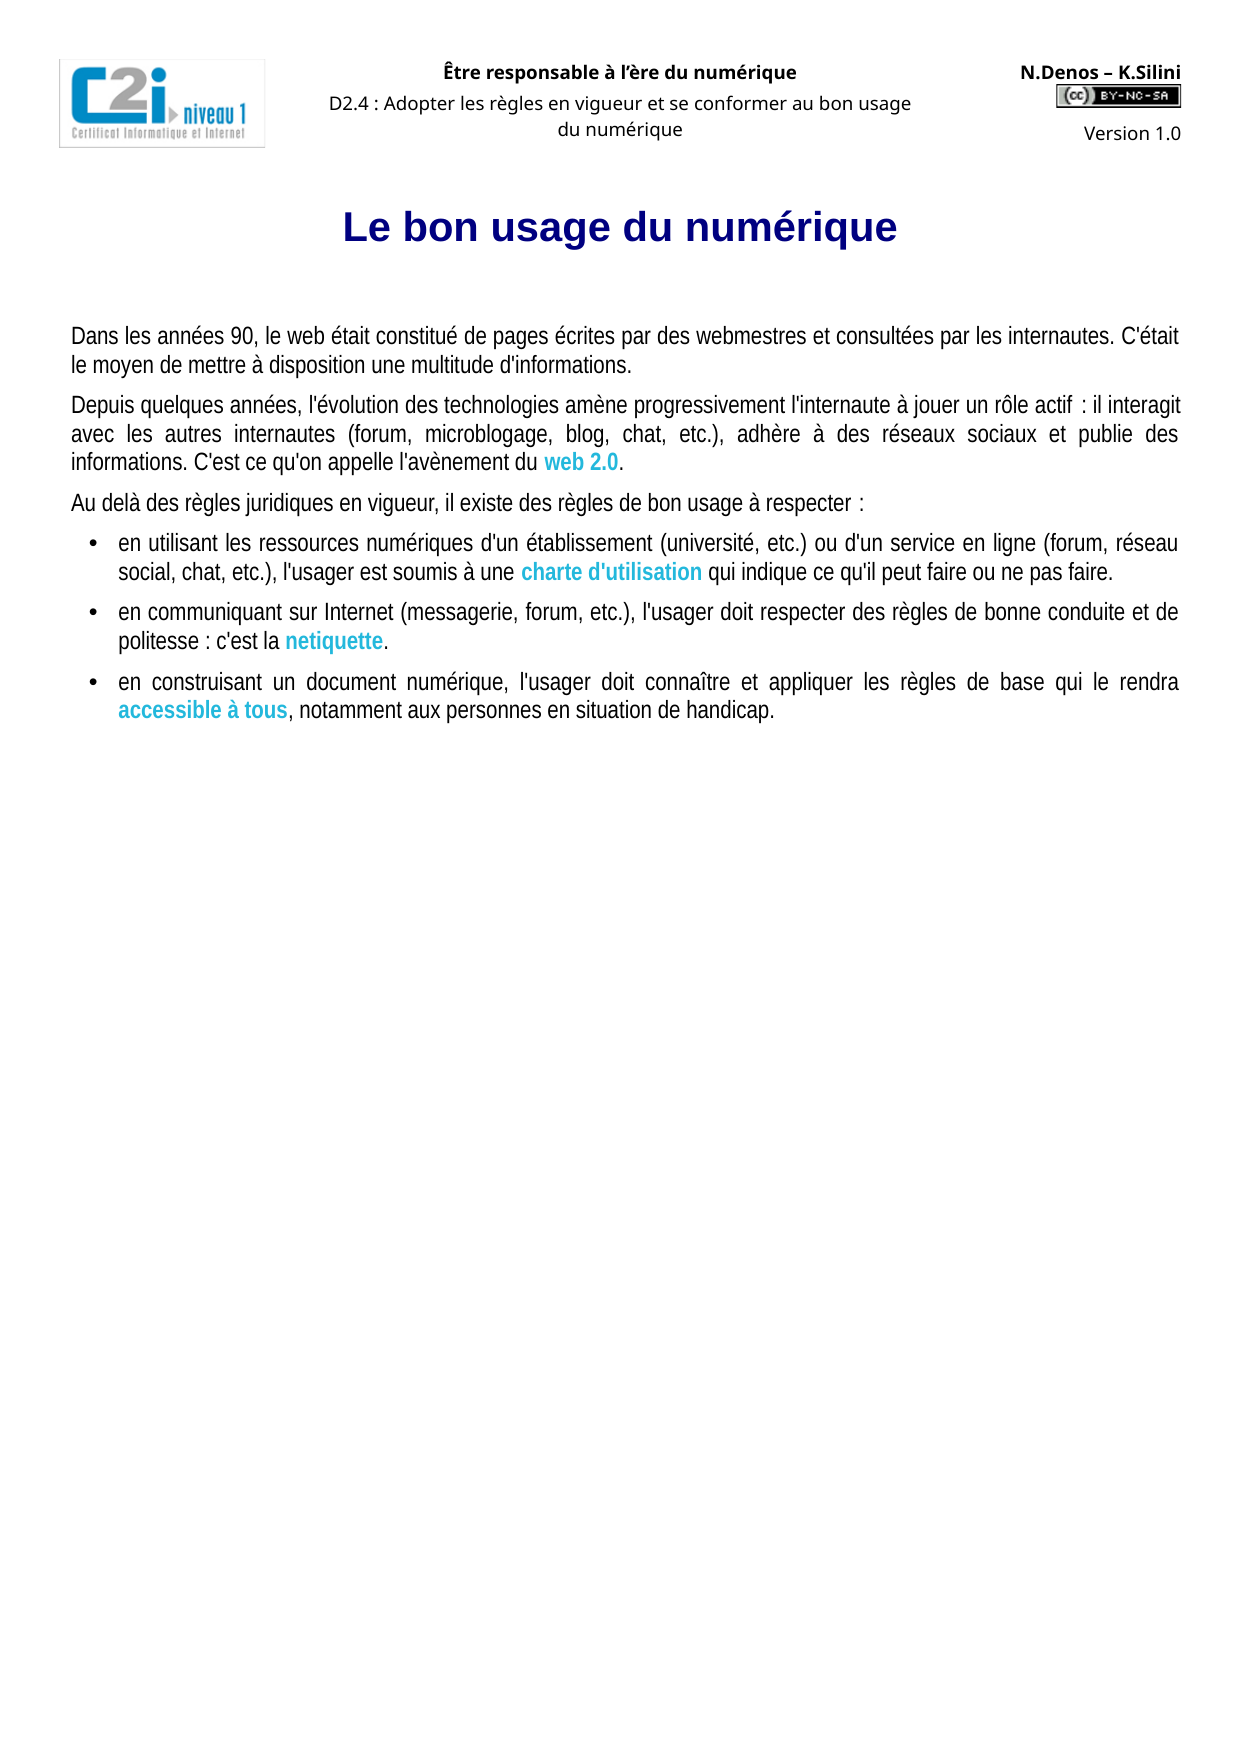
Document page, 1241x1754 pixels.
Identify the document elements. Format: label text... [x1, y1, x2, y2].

list en construisant un document numérique, l'usager doit connaître et appliquer les règles de base qui le rendra accessible à tous, notamment aux personnes en situation de handicap. [88, 666, 1181, 724]
text Dans les années 90, le web était constitué de pages écrites par des webmestres et consultées par les internautes. C'était le moyen de mettre à disposition une multitude d'informations. [71, 321, 1181, 378]
picture [59, 59, 266, 148]
list en communiquant sur Internet (messagerie, forum, etc.), l'usager doit respecter des règles de bonne conduite et de politesse : c'est la netiquette. [88, 597, 1181, 655]
list en utilisant les ressources numériques d'un établissement (université, etc.) ou d'un service en ligne (forum, réseau social, chat, etc.), l'usager est soumis à une charte d'utilisation qui indique ce qu'il peut faire ou ne pas faire. [88, 528, 1181, 586]
subtitle Le bon usage du numérique [59, 202, 1181, 250]
text Depuis quelques années, l'évolution des technologies amène progressivement l'internaute à jouer un rôle actif : il interagit avec les autres internautes (forum, microblogage, blog, chat, etc.), adhère à des réseaux sociaux et publie des informations. C'est ce qu'on appelle l'avènement du web 2.0. [71, 390, 1181, 476]
picture [1056, 84, 1182, 108]
text Au delà des règles juridiques en vigueur, il existe des règles de bon usage à respecter : [71, 488, 1181, 516]
